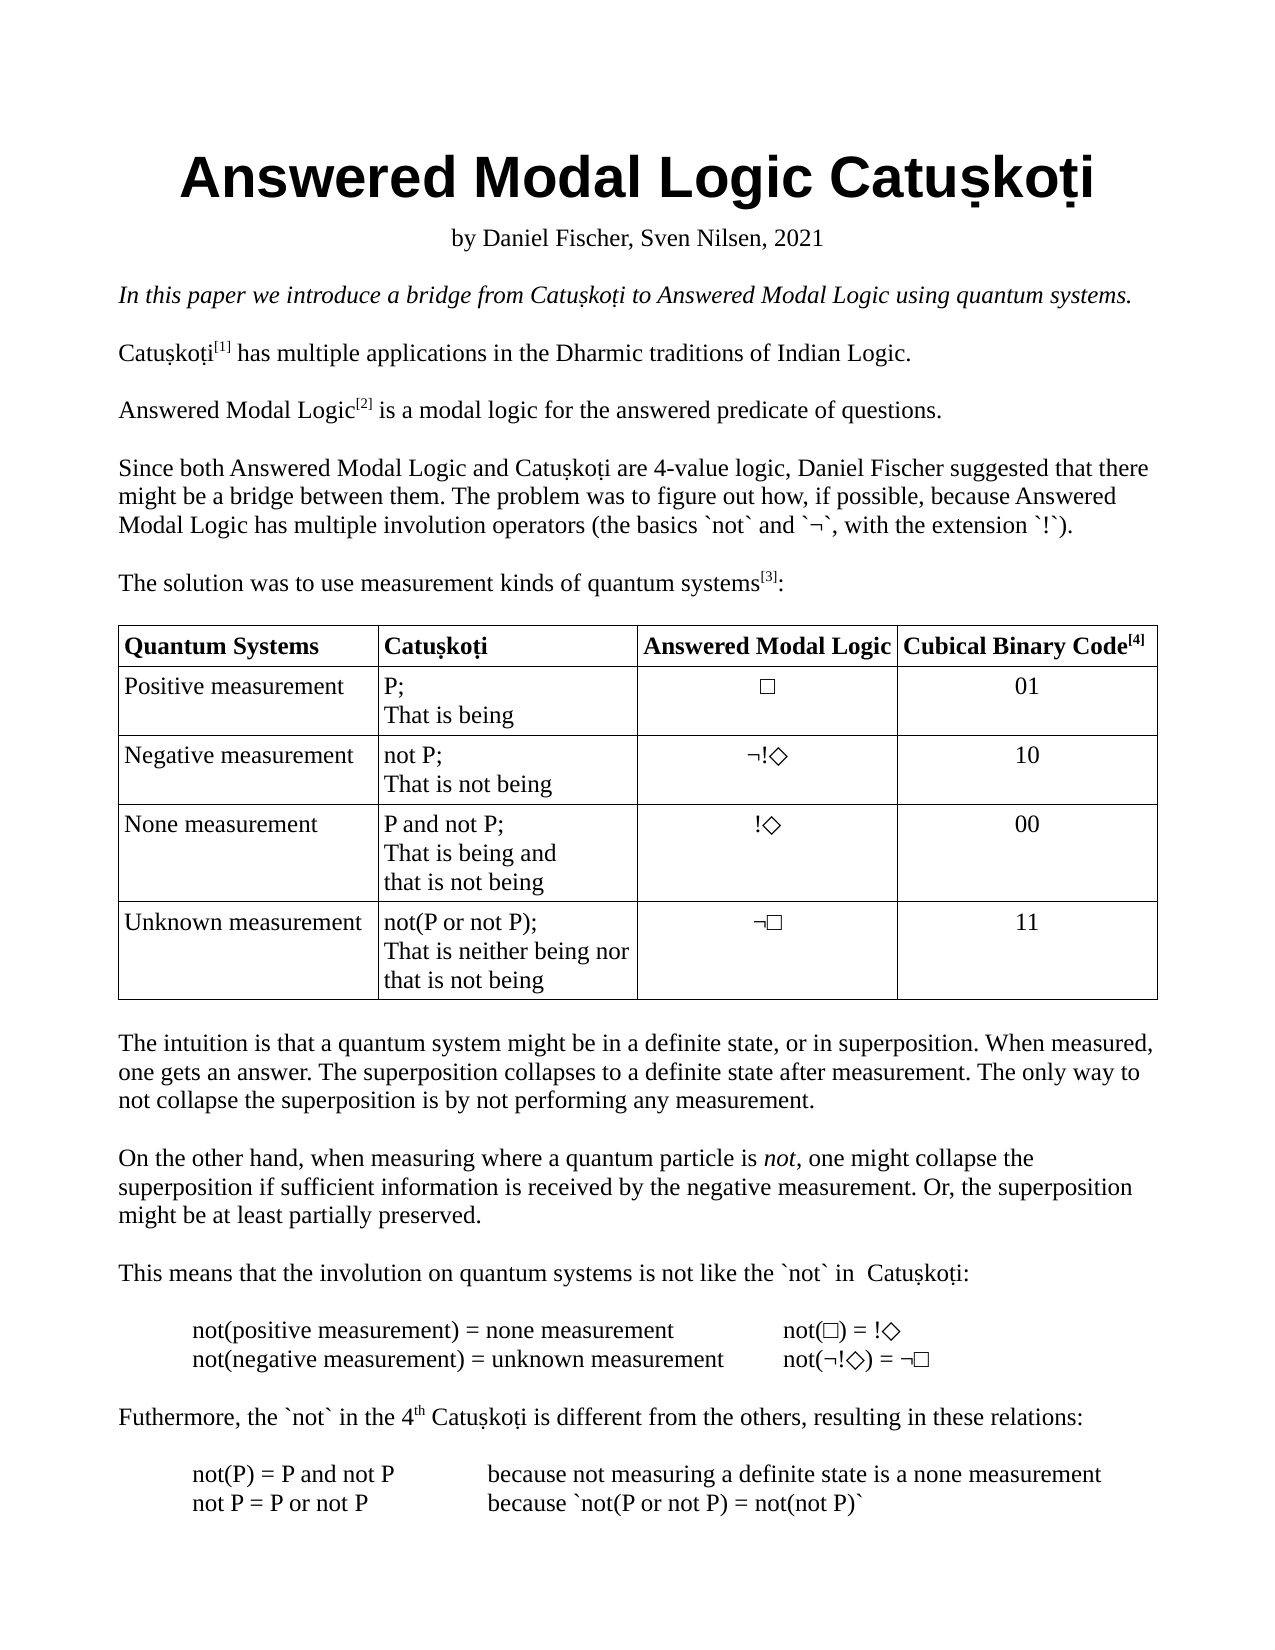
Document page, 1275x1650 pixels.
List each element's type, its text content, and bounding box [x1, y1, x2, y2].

table_cell ¬!◇ [638, 736, 897, 804]
table_header Cubical Binary Code[4] [898, 626, 1157, 666]
text Futhermore, the `not` in the 4th Catuṣkoṭi is different from the others, resulting in these relations: [118, 1402, 1157, 1431]
text not P = P or not P because `not(P or not P) = not(not P)` [118, 1488, 1157, 1517]
table_cell 01 [898, 667, 1157, 734]
table_cell not(P or not P); That is neither being nor that is not being [379, 902, 637, 999]
table_header Answered Modal Logic [638, 626, 897, 666]
table_cell Negative measurement [119, 736, 378, 804]
text Since both Answered Modal Logic and Catuṣkoṭi are 4-value logic, Daniel Fischer suggested that there might be a bridge between them. The problem was to figure out how, if possible, because Answered Modal Logic has multiple involution operators (the basics `not` and `¬`, with the extension `!`). [118, 453, 1157, 539]
table_cell 10 [898, 736, 1157, 804]
text The solution was to use measurement kinds of quantum systems[3]: [118, 568, 1157, 596]
text In this paper we introduce a bridge from Catuṣkoṭi to Answered Modal Logic using quantum systems. [118, 280, 1157, 309]
table_cell not P; That is not being [379, 736, 637, 804]
table_header Catuṣkoṭi [379, 626, 637, 666]
table_cell !◇ [638, 805, 897, 901]
text Answered Modal Logic[2] is a modal logic for the answered predicate of questions. [118, 395, 1157, 424]
text not(positive measurement) = none measurement not(□) = !◇ not(negative measurement) = unknown measurement not(¬!◇) = ¬□ [118, 1316, 1157, 1373]
table_cell 00 [898, 805, 1157, 901]
table_header Quantum Systems [119, 626, 378, 666]
text The intuition is that a quantum system might be in a definite state, or in superposition. When measured, one gets an answer. The superposition collapses to a definite state after measurement. The only way to not collapse the superposition is by not performing any measurement. [118, 1028, 1157, 1114]
text On the other hand, when measuring where a quantum particle is not, one might collapse the superposition if sufficient information is received by the negative measurement. Or, the superposition might be at least partially preserved. [118, 1143, 1157, 1229]
text Catuṣkoṭi[1] has multiple applications in the Dharmic traditions of Indian Logic. [118, 338, 1157, 366]
title Answered Modal Logic Catuṣkoṭi [118, 143, 1157, 210]
table_cell P; That is being [379, 667, 637, 734]
table_cell Unknown measurement [119, 902, 378, 999]
text by Daniel Fischer, Sven Nilsen, 2021 [118, 223, 1157, 251]
table_cell P and not P; That is being and that is not being [379, 805, 637, 901]
table_cell Positive measurement [119, 667, 378, 734]
table_cell ¬□ [638, 902, 897, 999]
table_cell 11 [898, 902, 1157, 999]
text not(P) = P and not P because not measuring a definite state is a none measurement [118, 1459, 1157, 1488]
table_cell □ [638, 667, 897, 734]
table_cell None measurement [119, 805, 378, 901]
text This means that the involution on quantum systems is not like the `not` in Catuṣkoṭi: [118, 1258, 1157, 1287]
